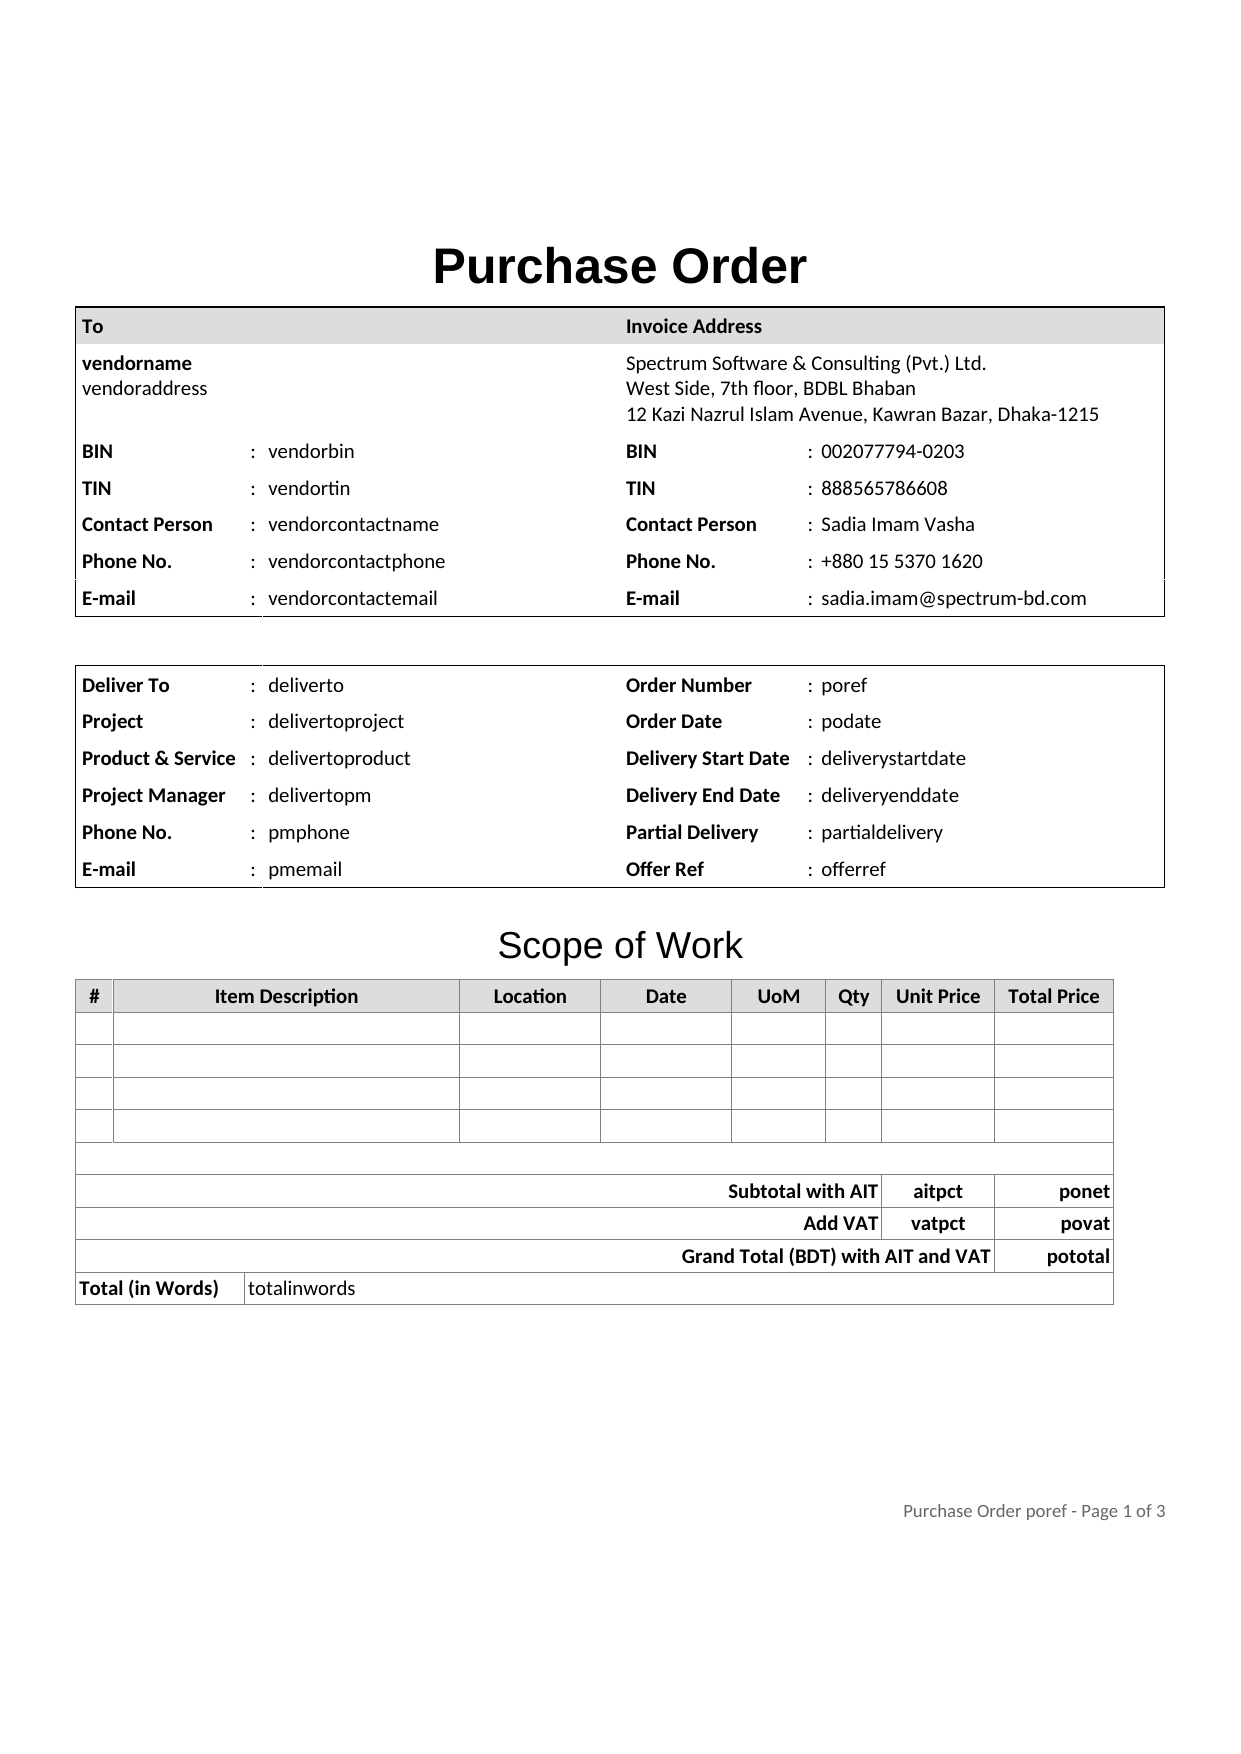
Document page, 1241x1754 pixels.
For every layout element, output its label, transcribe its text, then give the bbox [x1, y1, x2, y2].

table_cell Project [76, 703, 244, 740]
table_cell povat [995, 1208, 1113, 1239]
table_cell E-mail [76, 580, 244, 616]
table_cell Total (in Words) [76, 1273, 244, 1304]
table_header # [76, 980, 112, 1012]
table_header Qty [826, 980, 881, 1012]
table_cell : [802, 469, 816, 506]
table_cell vendortin [263, 469, 620, 506]
table_cell Order Date [620, 703, 802, 740]
table_cell [114, 1013, 459, 1044]
table_header Unit Price [882, 980, 994, 1012]
table_cell Sadia Imam Vasha [816, 506, 1164, 543]
table_cell Phone No. [76, 814, 244, 851]
table_header Deliver To [76, 666, 244, 703]
table_cell : [802, 740, 816, 777]
table_cell pototal [995, 1240, 1113, 1272]
table_cell podate [816, 703, 1164, 740]
table_header Total Price [995, 980, 1113, 1012]
table_header To [76, 308, 620, 344]
table_cell : [244, 777, 262, 814]
table_cell [882, 1013, 994, 1044]
table_cell vendorname vendoraddress [76, 344, 620, 432]
table_header : [802, 666, 816, 703]
table_cell [995, 1110, 1113, 1142]
table_cell Project Manager [76, 777, 244, 814]
table_cell : [244, 580, 262, 616]
table_cell Phone No. [620, 543, 802, 579]
table_cell vendorcontactphone [263, 543, 620, 579]
table_cell deliveryenddate [816, 777, 1164, 814]
table_header Location [460, 980, 600, 1012]
table_cell [601, 1013, 731, 1044]
table_cell [76, 1045, 112, 1077]
table_cell [601, 1110, 731, 1142]
table_cell Phone No. [76, 543, 244, 579]
table_header Invoice Address [620, 308, 1164, 344]
table_cell pmemail [263, 851, 620, 887]
table_cell Offer Ref [620, 851, 802, 887]
table_cell [460, 1110, 600, 1142]
table_cell [114, 1110, 459, 1142]
table_cell Partial Delivery [620, 814, 802, 851]
table_cell vendorcontactemail [263, 580, 620, 616]
table_cell : [802, 851, 816, 887]
table_cell totalinwords [245, 1273, 1113, 1304]
table_header Order Number [620, 666, 802, 703]
title Purchase Order [75, 237, 1165, 294]
table_header Date [601, 980, 731, 1012]
table_cell delivertoproduct [263, 740, 620, 777]
table_cell E-mail [76, 851, 244, 887]
table_cell Product & Service [76, 740, 244, 777]
table_cell Spectrum Software & Consulting (Pvt.) Ltd. West Side, 7th floor, BDBL Bhaban 12 Kazi Nazrul Islam Avenue, Kawran Bazar, Dhaka-1215 [620, 344, 1164, 432]
table_cell TIN [76, 469, 244, 506]
table_cell vatpct [882, 1208, 994, 1239]
subtitle Scope of Work [75, 923, 1165, 967]
table_cell : [802, 814, 816, 851]
table_cell vendorcontactname [263, 506, 620, 543]
table_cell [826, 1110, 881, 1142]
table_cell : [244, 851, 262, 887]
table_header Item Description [114, 980, 459, 1012]
table_cell ponet [995, 1175, 1113, 1207]
table_cell partialdelivery [816, 814, 1164, 851]
table_cell [826, 1078, 881, 1109]
table_cell [76, 1013, 112, 1044]
table_cell 002077794-0203 [816, 432, 1164, 469]
table_cell [882, 1110, 994, 1142]
table_cell Contact Person [76, 506, 244, 543]
table_cell [114, 1045, 459, 1077]
table_cell Subtotal with AIT [76, 1175, 881, 1207]
table_cell offerref [816, 851, 1164, 887]
table_cell Delivery Start Date [620, 740, 802, 777]
table_cell [460, 1078, 600, 1109]
table_header poref [816, 666, 1164, 703]
table_cell [76, 1143, 1113, 1174]
table_cell [460, 1013, 600, 1044]
table_cell E-mail [620, 580, 802, 616]
table_cell : [802, 506, 816, 543]
table_cell [732, 1013, 825, 1044]
table_cell [732, 1078, 825, 1109]
table_cell BIN [76, 432, 244, 469]
table_cell Add VAT [76, 1208, 881, 1239]
table_cell [995, 1045, 1113, 1077]
table_cell : [244, 543, 262, 579]
table_cell Grand Total (BDT) with AIT and VAT [76, 1240, 994, 1272]
table_cell [601, 1078, 731, 1109]
table_cell : [802, 580, 816, 616]
table_cell 888565786608 [816, 469, 1164, 506]
table_cell [826, 1013, 881, 1044]
table_cell Delivery End Date [620, 777, 802, 814]
table_cell BIN [620, 432, 802, 469]
table_cell [882, 1078, 994, 1109]
table_cell [114, 1078, 459, 1109]
table_cell TIN [620, 469, 802, 506]
table_cell : [244, 703, 262, 740]
table_cell Contact Person [620, 506, 802, 543]
table_cell [460, 1045, 600, 1077]
table_header : [244, 666, 262, 703]
table_header deliverto [263, 666, 620, 703]
table_cell : [244, 740, 262, 777]
table_cell : [244, 814, 262, 851]
table_cell [995, 1078, 1113, 1109]
table_cell [882, 1045, 994, 1077]
table_cell sadia.imam@spectrum-bd.com [816, 580, 1164, 616]
table_cell [601, 1045, 731, 1077]
table_cell [76, 1078, 112, 1109]
table_cell : [244, 506, 262, 543]
table_cell [826, 1045, 881, 1077]
table_cell : [244, 469, 262, 506]
table_cell [732, 1045, 825, 1077]
table_header UoM [732, 980, 825, 1012]
table_cell deliverystartdate [816, 740, 1164, 777]
table_cell [732, 1110, 825, 1142]
table_cell delivertoproject [263, 703, 620, 740]
table_cell +880 15 5370 1620 [816, 543, 1164, 579]
table_cell [76, 1110, 112, 1142]
table_cell : [802, 703, 816, 740]
table_cell : [802, 432, 816, 469]
table_cell vendorbin [263, 432, 620, 469]
table_cell aitpct [882, 1175, 994, 1207]
table_cell : [802, 543, 816, 579]
table_cell : [802, 777, 816, 814]
table_cell pmphone [263, 814, 620, 851]
table_cell [995, 1013, 1113, 1044]
table_cell : [244, 432, 262, 469]
table_cell delivertopm [263, 777, 620, 814]
